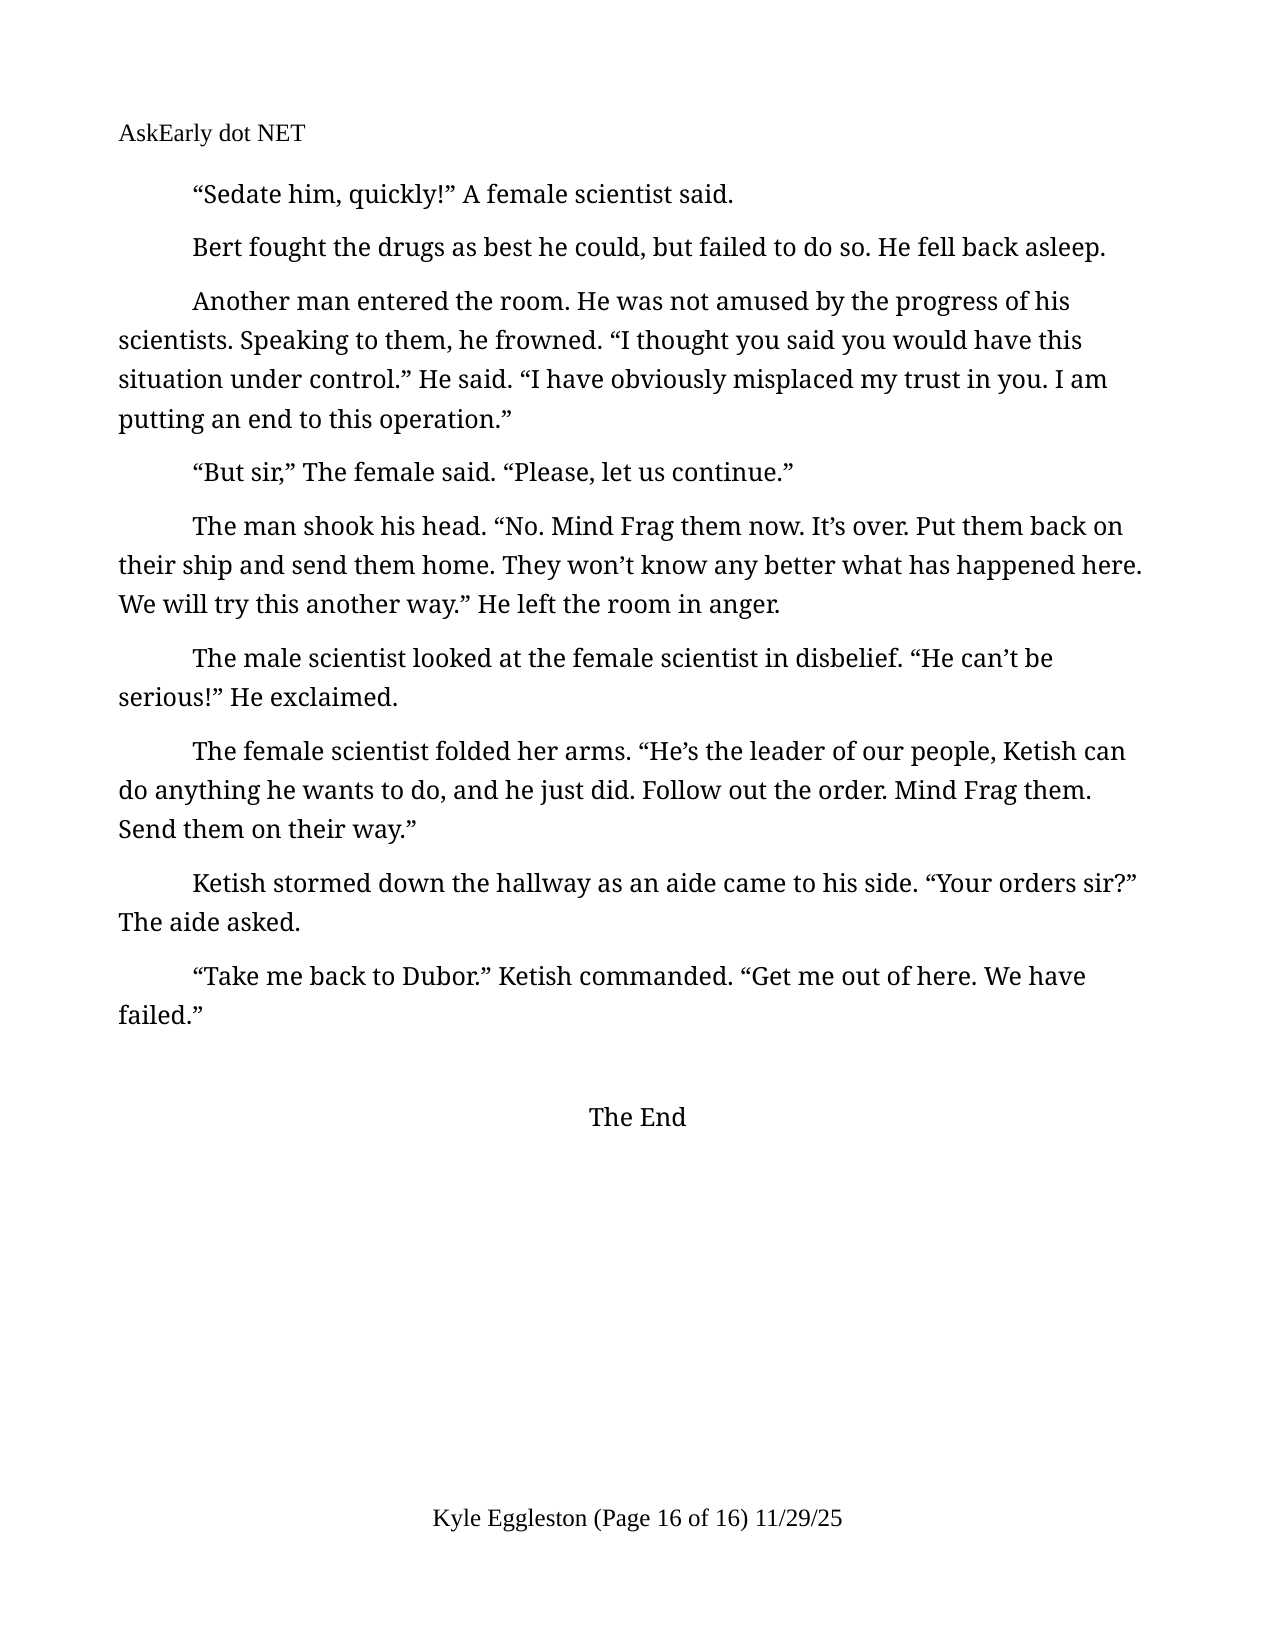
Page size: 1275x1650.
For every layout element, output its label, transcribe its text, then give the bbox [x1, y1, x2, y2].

text Ketish stormed down the hallway as an aide came to his side. “Your orders sir?” The aide asked. [118, 866, 1157, 939]
text Another man entered the room. He was not amused by the progress of his scientists. Speaking to them, he frowned. “I thought you said you would have this situation under control.” He said. “I have obviously misplaced my trust in you. I am putting an end to this operation.” [118, 284, 1157, 435]
text The male scientist looked at the female scientist in disbelief. “He can’t be serious!” He exclaimed. [118, 641, 1157, 714]
text The man shook his head. “No. Mind Frag them now. It’s over. Put them back on their ship and send them home. They won’t know any better what has happened here. We will try this another way.” He left the room in anger. [118, 509, 1157, 621]
text Bert fought the drugs as best he could, but failed to do so. He fell back asleep. [118, 230, 1157, 264]
text “Sedate him, quickly!” A female scientist said. [118, 176, 1157, 210]
text “But sir,” The female said. “Please, let us continue.” [118, 455, 1157, 489]
text The female scientist folded her arms. “He’s the leader of our people, Ketish can do anything he wants to do, and he just did. Follow out the order. Mind Frag them. Send them on their way.” [118, 734, 1157, 846]
text The End [118, 1099, 1157, 1133]
text “Take me back to Dubor.” Ketish commanded. “Get me out of here. We have failed.” [118, 959, 1157, 1032]
